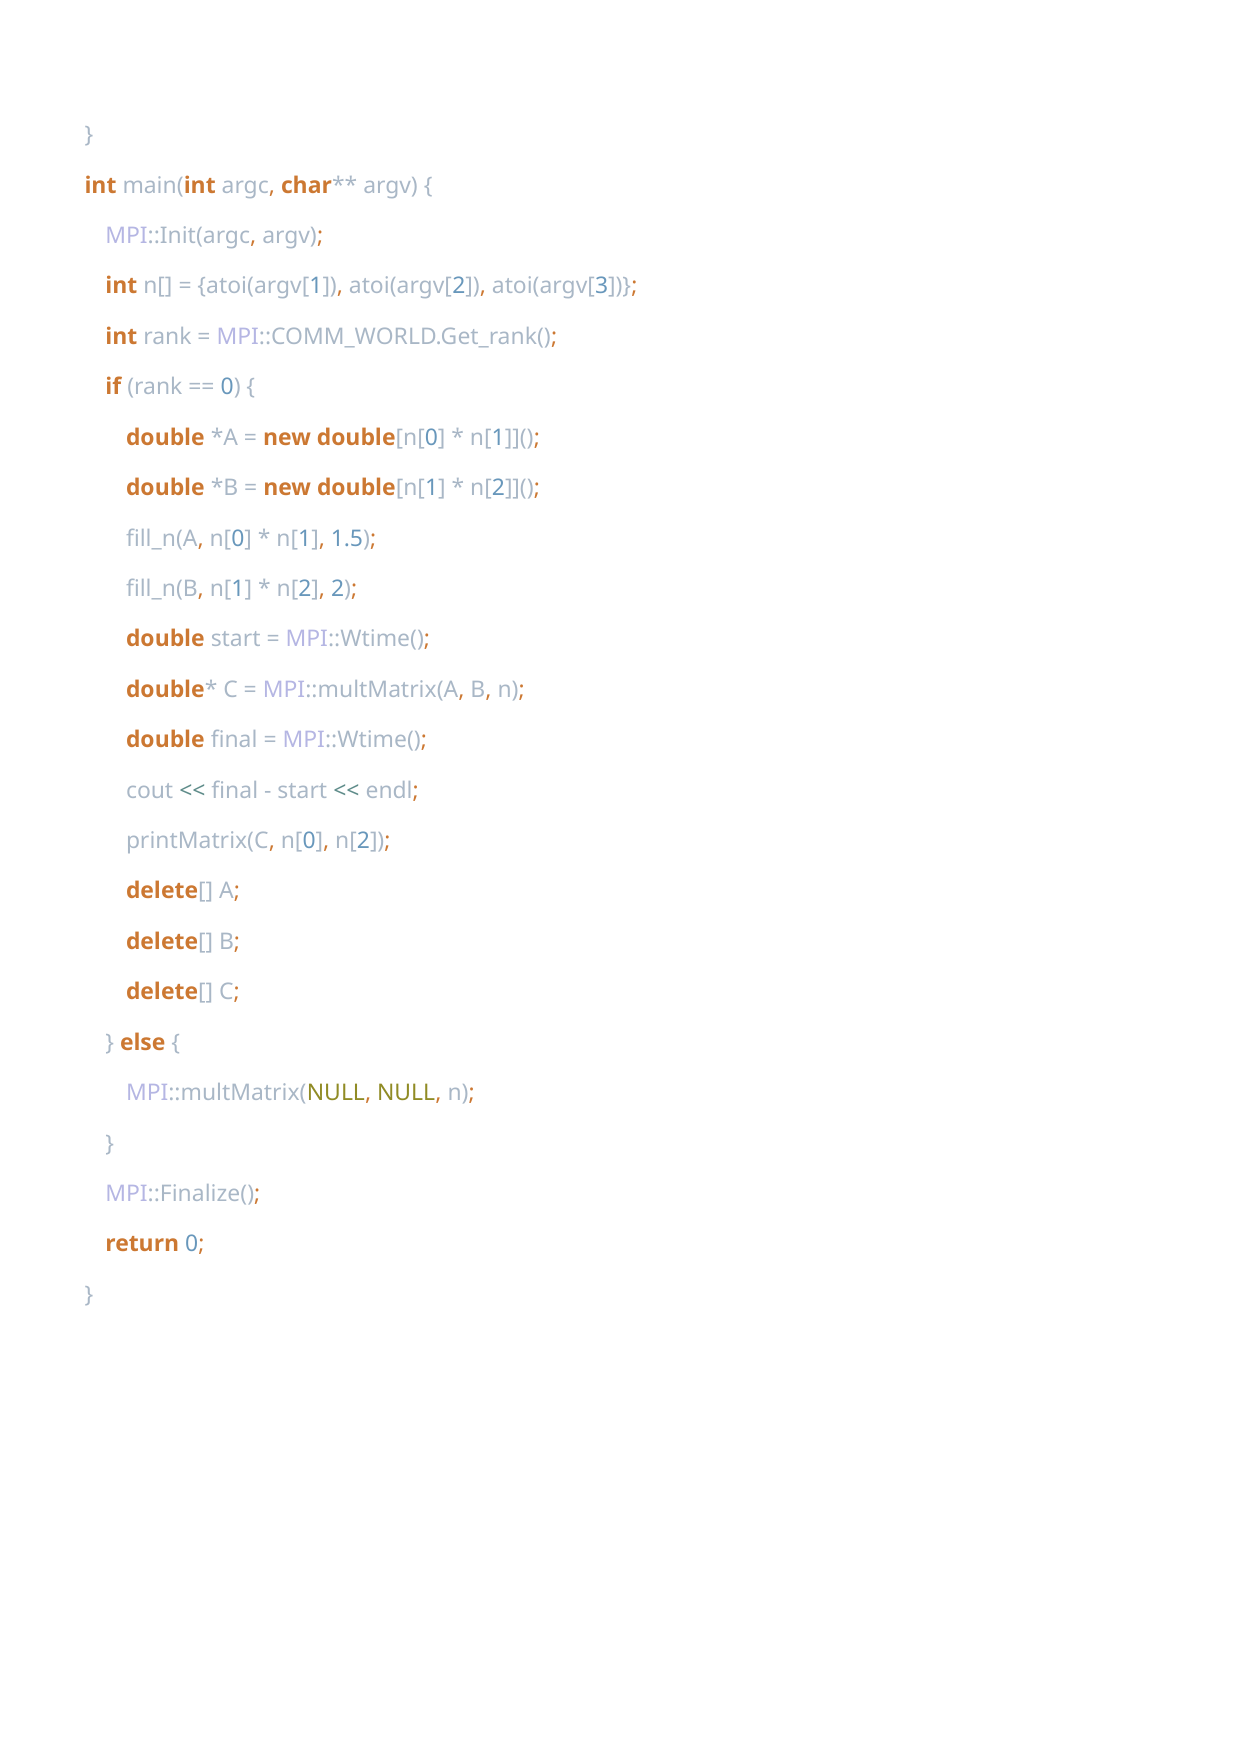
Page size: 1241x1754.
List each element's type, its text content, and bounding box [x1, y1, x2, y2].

text if (rank == 0) { [84, 370, 1159, 402]
text printMatrix(C, n[0], n[2]); [84, 824, 1159, 855]
text double final = MPI::Wtime(); [84, 723, 1159, 754]
text return 0; [84, 1227, 1159, 1259]
text } [84, 118, 1159, 149]
text double *B = new double[n[1] * n[2]](); [84, 471, 1159, 502]
text int main(int argc, char** argv) { [84, 169, 1159, 200]
text delete[] A; [84, 874, 1159, 906]
text MPI::Finalize(); [84, 1177, 1159, 1208]
text fill_n(A, n[0] * n[1], 1.5); [84, 522, 1159, 553]
text } [84, 1278, 1159, 1309]
text delete[] B; [84, 925, 1159, 956]
text double* C = MPI::multMatrix(A, B, n); [84, 673, 1159, 704]
text } else { [84, 1026, 1159, 1057]
text int n[] = {atoi(argv[1]), atoi(argv[2]), atoi(argv[3])}; [84, 269, 1159, 301]
text } [84, 1127, 1159, 1158]
text MPI::Init(argc, argv); [84, 219, 1159, 250]
text double start = MPI::Wtime(); [84, 622, 1159, 654]
text double *A = new double[n[0] * n[1]](); [84, 421, 1159, 452]
text cout << final - start << endl; [84, 774, 1159, 805]
text MPI::multMatrix(NULL, NULL, n); [84, 1076, 1159, 1107]
text fill_n(B, n[1] * n[2], 2); [84, 572, 1159, 603]
text delete[] C; [84, 975, 1159, 1007]
text int rank = MPI::COMM_WORLD.Get_rank(); [84, 320, 1159, 351]
